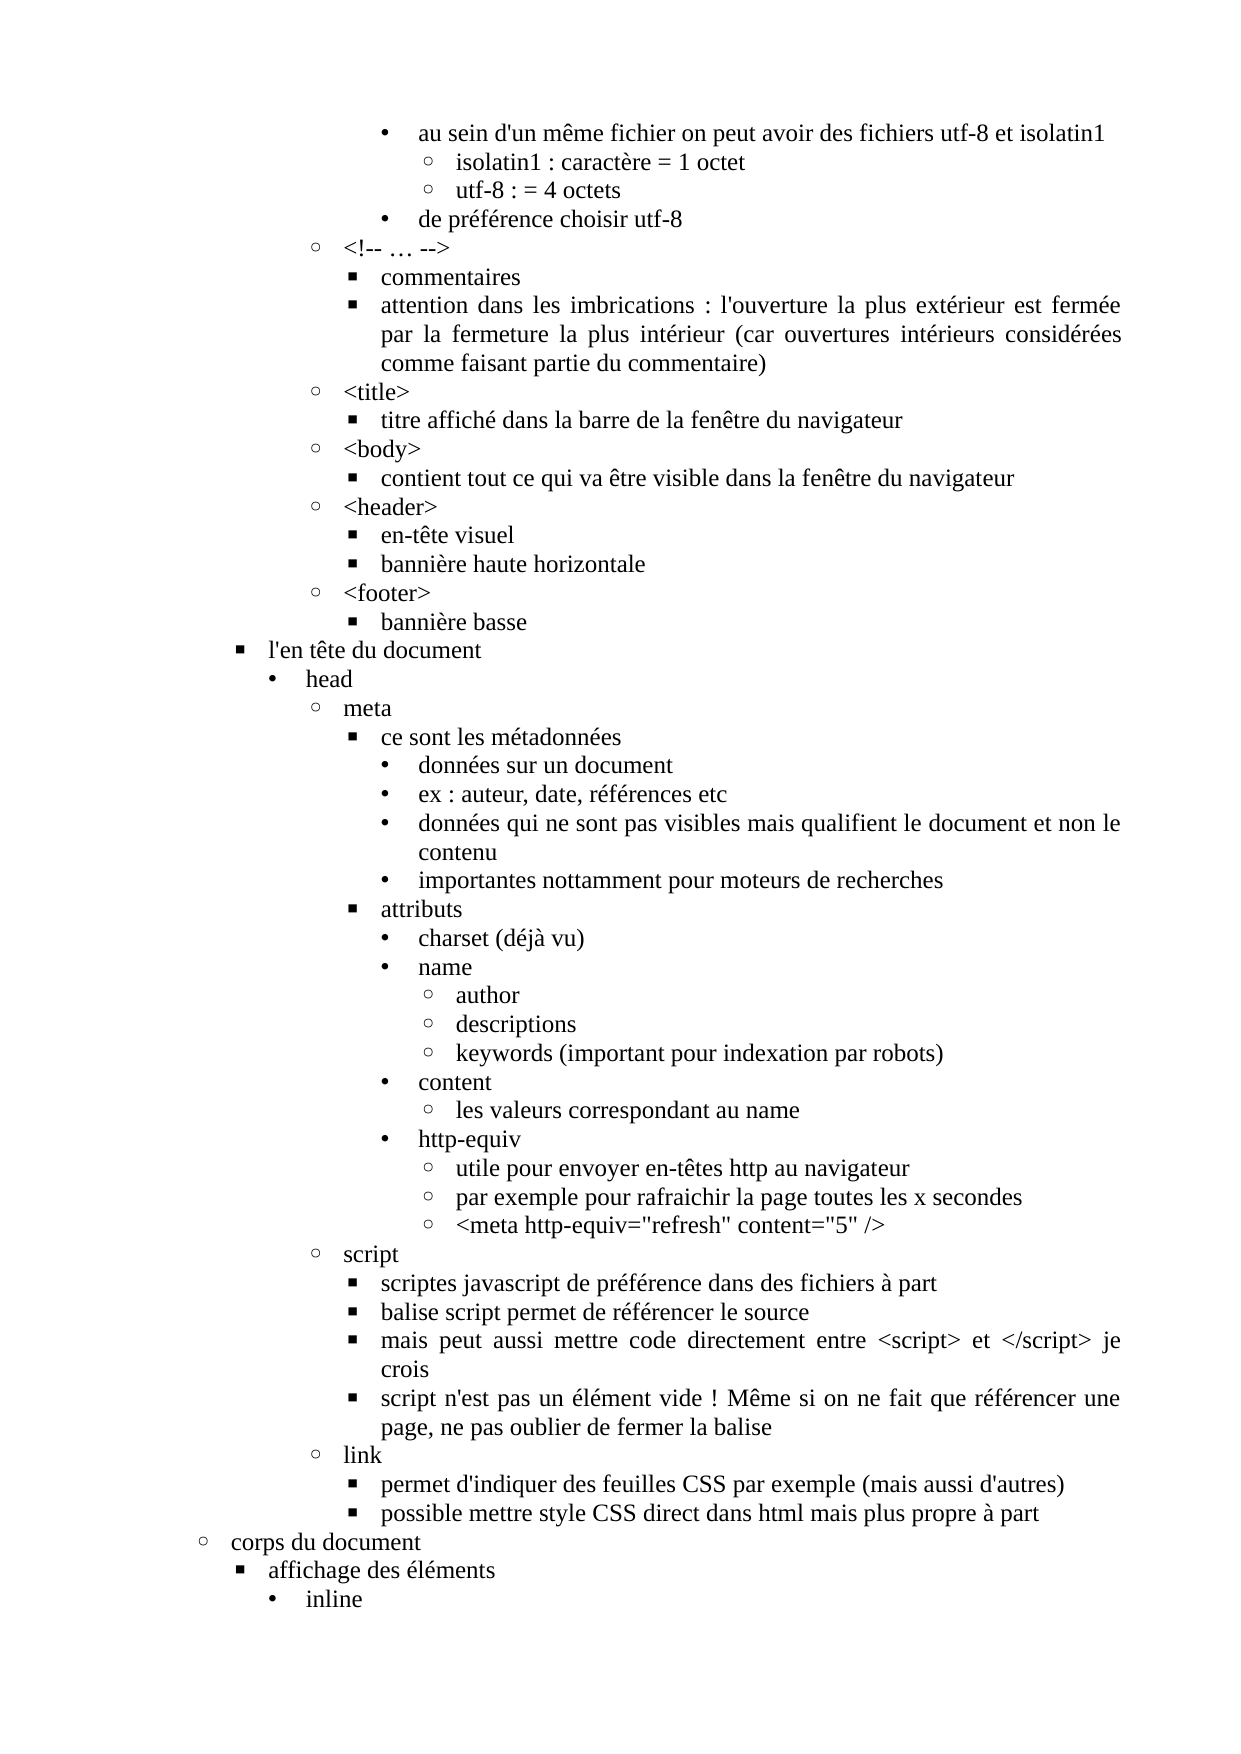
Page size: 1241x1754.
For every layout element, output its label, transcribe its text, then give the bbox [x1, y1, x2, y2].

list les valeurs correspondant au name [418, 1096, 1122, 1124]
list balise script permet de référencer le source [343, 1297, 1122, 1326]
list script n'est pas un élément vide ! Même si on ne fait que référencer une page, ne pas oublier de fermer la balise [343, 1383, 1122, 1441]
list scriptes javascript de préférence dans des fichiers à part [343, 1268, 1122, 1297]
list link [306, 1441, 1122, 1469]
list inline [268, 1584, 1122, 1613]
list ce sont les métadonnées [343, 722, 1122, 751]
list author [418, 981, 1122, 1009]
list <title> [306, 377, 1122, 406]
list meta [306, 693, 1122, 722]
list isolatin1 : caractère = 1 octet [418, 147, 1122, 176]
list par exemple pour rafraichir la page toutes les x secondes [418, 1182, 1122, 1211]
list affichage des éléments [231, 1556, 1122, 1584]
list contient tout ce qui va être visible dans la fenêtre du navigateur [343, 463, 1122, 492]
list en-tête visuel [343, 521, 1122, 549]
list <!-- … --> [306, 233, 1122, 262]
list script [306, 1239, 1122, 1268]
list titre affiché dans la barre de la fenêtre du navigateur [343, 406, 1122, 434]
list importantes nottamment pour moteurs de recherches [381, 866, 1122, 894]
list http-equiv [381, 1124, 1122, 1153]
list corps du document [193, 1527, 1122, 1556]
list head [268, 664, 1122, 693]
list attention dans les imbrications : l'ouverture la plus extérieur est fermée par la fermeture la plus intérieur (car ouvertures intérieurs considérées comme faisant partie du commentaire) [343, 291, 1122, 377]
list content [381, 1067, 1122, 1096]
list charset (déjà vu) [381, 923, 1122, 952]
list données sur un document [381, 751, 1122, 779]
list l'en tête du document [231, 636, 1122, 664]
list utf-8 : = 4 octets [418, 176, 1122, 204]
list données qui ne sont pas visibles mais qualifient le document et non le contenu [381, 808, 1122, 866]
list mais peut aussi mettre code directement entre <script> et </script> je crois [343, 1326, 1122, 1383]
list utile pour envoyer en-têtes http au navigateur [418, 1153, 1122, 1182]
list attributs [343, 894, 1122, 923]
list bannière basse [343, 607, 1122, 636]
list descriptions [418, 1009, 1122, 1038]
list permet d'indiquer des feuilles CSS par exemple (mais aussi d'autres) [343, 1469, 1122, 1498]
list <header> [306, 492, 1122, 521]
list name [381, 952, 1122, 981]
list <meta http-equiv="refresh" content="5" /> [418, 1211, 1122, 1239]
list ex : auteur, date, références etc [381, 779, 1122, 808]
list <footer> [306, 578, 1122, 607]
list possible mettre style CSS direct dans html mais plus propre à part [343, 1498, 1122, 1527]
list bannière haute horizontale [343, 549, 1122, 578]
list de préférence choisir utf-8 [381, 204, 1122, 233]
list <body> [306, 434, 1122, 463]
list au sein d'un même fichier on peut avoir des fichiers utf-8 et isolatin1 [381, 118, 1122, 147]
list commentaires [343, 262, 1122, 291]
list keywords (important pour indexation par robots) [418, 1038, 1122, 1067]
